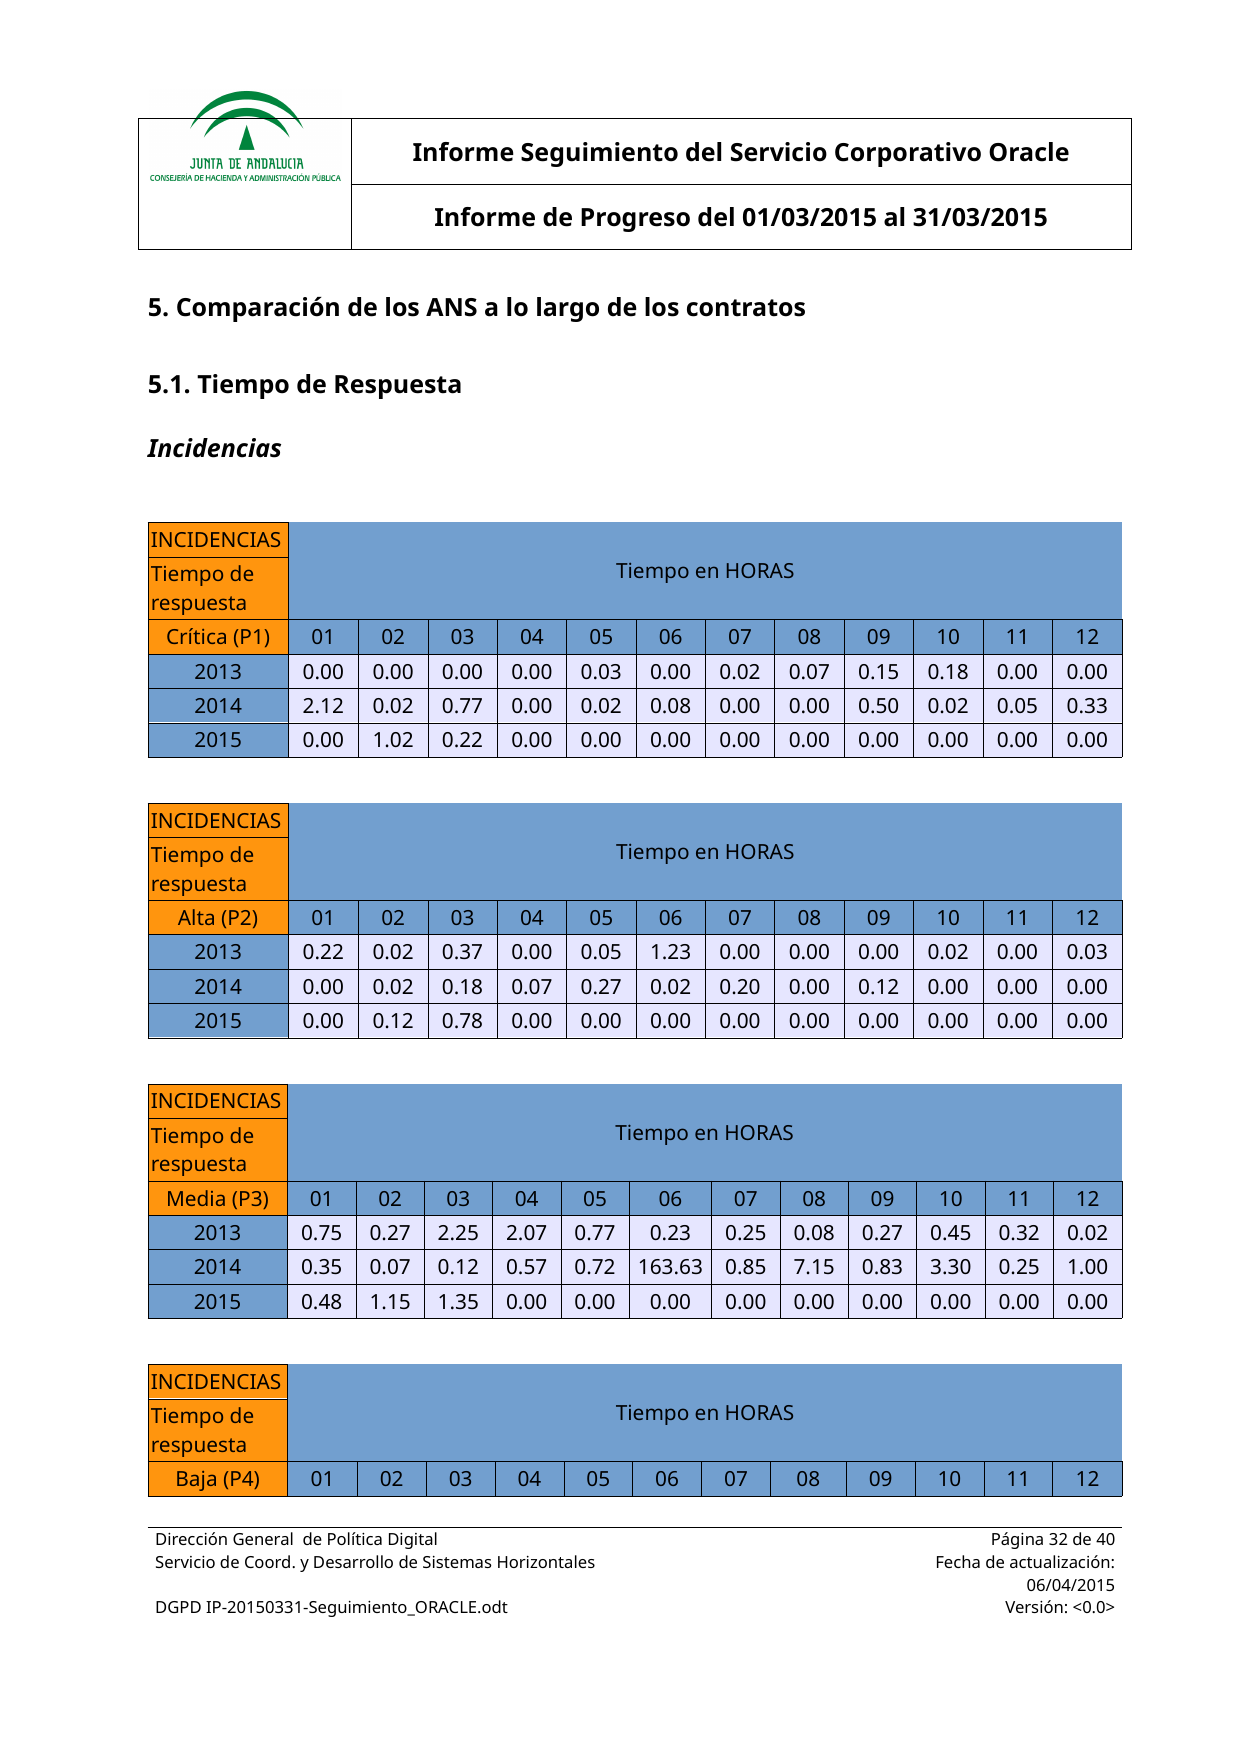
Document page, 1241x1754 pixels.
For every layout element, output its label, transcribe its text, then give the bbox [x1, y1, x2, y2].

table_cell 0,20 [706, 970, 774, 1003]
table_cell 0,23 [630, 1216, 711, 1249]
table_cell 0,00 [498, 689, 566, 722]
table_cell Media (P3) [149, 1182, 287, 1215]
table_cell 0,00 [775, 689, 844, 722]
table_header INCIDENCIAS [149, 1085, 287, 1118]
table_cell 0,00 [289, 1004, 358, 1037]
table_cell Tiempo de respuesta [149, 558, 288, 619]
table_cell Tiempo de respuesta [149, 1400, 287, 1461]
table_cell 09 [847, 1462, 915, 1496]
table_cell 2015 [149, 1004, 288, 1037]
table_cell 10 [914, 901, 983, 934]
table_cell 2,12 [289, 689, 358, 722]
table_cell 2015 [149, 1285, 287, 1318]
table_cell 12 [1053, 620, 1122, 654]
table_cell 0,08 [637, 689, 705, 722]
table_cell 06 [637, 620, 705, 654]
table_cell 0,07 [498, 970, 566, 1003]
table_cell 08 [781, 1182, 848, 1215]
table_cell 0,00 [914, 970, 983, 1003]
table_cell 0,07 [775, 655, 844, 688]
table_cell 11 [986, 1182, 1053, 1215]
table_cell 06 [633, 1462, 701, 1496]
table_cell 0,00 [1053, 1004, 1122, 1037]
table_cell 0,45 [917, 1216, 985, 1249]
table_cell 2014 [149, 970, 288, 1003]
table_cell 02 [359, 901, 428, 934]
table_cell 0,27 [357, 1216, 424, 1249]
table_cell 0,27 [849, 1216, 916, 1249]
table_cell 0,00 [1054, 1285, 1122, 1318]
table_cell 07 [706, 901, 774, 934]
table_cell 07 [706, 620, 774, 654]
table_cell 09 [845, 901, 913, 934]
table_cell 09 [845, 620, 913, 654]
table_cell 0,00 [1053, 724, 1122, 757]
table_cell 04 [493, 1182, 561, 1215]
table_cell 0,33 [1053, 689, 1122, 722]
table_cell 0,08 [781, 1216, 848, 1249]
table_cell 0,00 [289, 724, 358, 757]
table_cell 0,72 [562, 1250, 629, 1284]
table_cell 0,00 [845, 724, 913, 757]
table_cell 0,50 [845, 689, 913, 722]
table_cell 0,00 [1053, 970, 1122, 1003]
table_cell 0,00 [986, 1285, 1053, 1318]
table_cell 2014 [149, 1250, 287, 1284]
table_cell 04 [498, 620, 566, 654]
table_cell 0,00 [984, 1004, 1052, 1037]
table_cell 10 [914, 620, 983, 654]
table_cell 0,00 [712, 1285, 780, 1318]
table_cell 0,00 [289, 655, 358, 688]
table_cell 0,05 [984, 689, 1052, 722]
table_cell 0,02 [359, 689, 428, 722]
table_cell 0,00 [562, 1285, 629, 1318]
table_cell 07 [702, 1462, 770, 1496]
table_cell 0,00 [567, 1004, 636, 1037]
subtitle Comparación de los ANS a lo largo de los contratos [148, 290, 1122, 324]
table_cell 04 [496, 1462, 564, 1496]
table_cell 0,02 [359, 970, 428, 1003]
table_cell 0,27 [567, 970, 636, 1003]
table_cell 0,77 [429, 689, 497, 722]
table_cell 2,07 [493, 1216, 561, 1249]
table_cell 2013 [149, 935, 288, 969]
table_cell 0,03 [1053, 935, 1122, 969]
table_cell 0,15 [845, 655, 913, 688]
table_cell 10 [916, 1462, 984, 1496]
table_cell 0,03 [567, 655, 636, 688]
table_cell 02 [358, 1462, 426, 1496]
table_cell 0,22 [429, 724, 497, 757]
table_cell 11 [984, 901, 1052, 934]
table_cell Baja (P4) [149, 1462, 287, 1496]
table_cell 06 [637, 901, 705, 934]
table_cell 2013 [149, 1216, 287, 1249]
table_cell 3,30 [917, 1250, 985, 1284]
table_cell 0,00 [359, 655, 428, 688]
table_cell 0,25 [986, 1250, 1053, 1284]
table_cell 07 [712, 1182, 780, 1215]
table_cell 0,37 [429, 935, 497, 969]
table_cell 01 [289, 620, 358, 654]
table_cell 0,00 [775, 935, 844, 969]
table_cell 0,57 [493, 1250, 561, 1284]
table_cell 0,00 [984, 970, 1052, 1003]
table_cell 0,32 [986, 1216, 1053, 1249]
table_cell 0,18 [429, 970, 497, 1003]
table_cell 0,00 [917, 1285, 985, 1318]
table_cell 1,23 [637, 935, 705, 969]
table_cell Alta (P2) [149, 901, 288, 934]
table_cell 0,00 [775, 1004, 844, 1037]
table_cell 7,15 [781, 1250, 848, 1284]
table_cell 0,12 [845, 970, 913, 1003]
table_cell 0,00 [845, 935, 913, 969]
table_cell 11 [985, 1462, 1052, 1496]
table_header Tiempo en HORAS [288, 1084, 1122, 1181]
table_cell 0,00 [849, 1285, 916, 1318]
table_cell 08 [771, 1462, 846, 1496]
table_cell 0,00 [498, 1004, 566, 1037]
table_cell 12 [1053, 1462, 1122, 1496]
table_cell 0,85 [712, 1250, 780, 1284]
table_cell Tiempo de respuesta [149, 838, 288, 900]
table_cell 0,00 [914, 724, 983, 757]
table_cell 0,00 [706, 724, 774, 757]
table_cell 11 [984, 620, 1052, 654]
table_cell 08 [775, 620, 844, 654]
table_cell 0,07 [357, 1250, 424, 1284]
table_cell 2015 [149, 724, 288, 757]
table_cell 04 [498, 901, 566, 934]
table_cell 0,00 [567, 724, 636, 757]
table_cell 0,02 [914, 689, 983, 722]
table_cell 0,00 [498, 724, 566, 757]
table_cell 03 [425, 1182, 492, 1215]
table_header Tiempo en HORAS [289, 522, 1122, 619]
table_cell 1,15 [357, 1285, 424, 1318]
table_header Tiempo en HORAS [289, 803, 1122, 900]
table_cell 0,00 [498, 935, 566, 969]
table_cell 0,75 [288, 1216, 356, 1249]
table_cell Tiempo de respuesta [149, 1119, 287, 1181]
table_cell 0,00 [706, 1004, 774, 1037]
table_cell 1,02 [359, 724, 428, 757]
table_cell 0,02 [914, 935, 983, 969]
table_cell 0,00 [914, 1004, 983, 1037]
table_cell 0,00 [429, 655, 497, 688]
table_cell 10 [917, 1182, 985, 1215]
table_cell 0,83 [849, 1250, 916, 1284]
table_cell 2013 [149, 655, 288, 688]
table_cell 0,02 [637, 970, 705, 1003]
table_cell 0,00 [637, 1004, 705, 1037]
table_cell 0,00 [845, 1004, 913, 1037]
table_cell 0,02 [359, 935, 428, 969]
table_cell 0,00 [984, 655, 1052, 688]
table_cell 06 [630, 1182, 711, 1215]
table_cell Crítica (P1) [149, 620, 288, 654]
table_cell 0,00 [781, 1285, 848, 1318]
table_cell 0,00 [289, 970, 358, 1003]
table_cell 0,00 [706, 935, 774, 969]
table_header INCIDENCIAS [149, 1365, 287, 1398]
table_cell 0,00 [984, 724, 1052, 757]
table_cell 12 [1054, 1182, 1122, 1215]
table_cell 02 [357, 1182, 424, 1215]
text Incidencias [148, 431, 1122, 464]
table_cell 0,22 [289, 935, 358, 969]
table_cell 12 [1053, 901, 1122, 934]
table_cell 0,18 [914, 655, 983, 688]
table_cell 2,25 [425, 1216, 492, 1249]
table_cell 0,25 [712, 1216, 780, 1249]
table_cell 1,00 [1054, 1250, 1122, 1284]
picture [149, 119, 342, 182]
table_cell 0,02 [706, 655, 774, 688]
table_cell 0,00 [775, 970, 844, 1003]
table_cell 05 [567, 901, 636, 934]
table_cell 0,00 [984, 935, 1052, 969]
table_cell 0,35 [288, 1250, 356, 1284]
table_cell 0,02 [567, 689, 636, 722]
table_header Tiempo en HORAS [288, 1364, 1122, 1461]
table_cell 0,12 [425, 1250, 492, 1284]
table_cell 0,00 [706, 689, 774, 722]
table_cell 0,00 [498, 655, 566, 688]
table_cell 05 [567, 620, 636, 654]
table_cell 0,48 [288, 1285, 356, 1318]
table_cell 0,02 [1054, 1216, 1122, 1249]
table_cell 0,00 [637, 724, 705, 757]
table_cell 03 [429, 901, 497, 934]
table_cell 0,00 [630, 1285, 711, 1318]
table_cell 02 [359, 620, 428, 654]
table_header INCIDENCIAS [149, 523, 288, 557]
table_header INCIDENCIAS [149, 804, 288, 837]
table_cell 1,35 [425, 1285, 492, 1318]
table_cell 05 [565, 1462, 632, 1496]
table_cell 0,78 [429, 1004, 497, 1037]
table_cell 0,00 [493, 1285, 561, 1318]
table_cell 0,00 [775, 724, 844, 757]
table_cell 163,63 [630, 1250, 711, 1284]
table_cell 01 [288, 1462, 357, 1496]
table_cell 03 [427, 1462, 495, 1496]
picture [149, 89, 342, 118]
table_cell 2014 [149, 689, 288, 722]
table_cell 03 [429, 620, 497, 654]
table_cell 01 [288, 1182, 356, 1215]
table_cell 08 [775, 901, 844, 934]
table_cell 05 [562, 1182, 629, 1215]
table_cell 0,00 [1053, 655, 1122, 688]
subtitle Tiempo de Respuesta [148, 366, 1122, 400]
table_cell 09 [849, 1182, 916, 1215]
table_cell 0,77 [562, 1216, 629, 1249]
table_cell 0,05 [567, 935, 636, 969]
table_cell 0,12 [359, 1004, 428, 1037]
table_cell 0,00 [637, 655, 705, 688]
table_cell 01 [289, 901, 358, 934]
